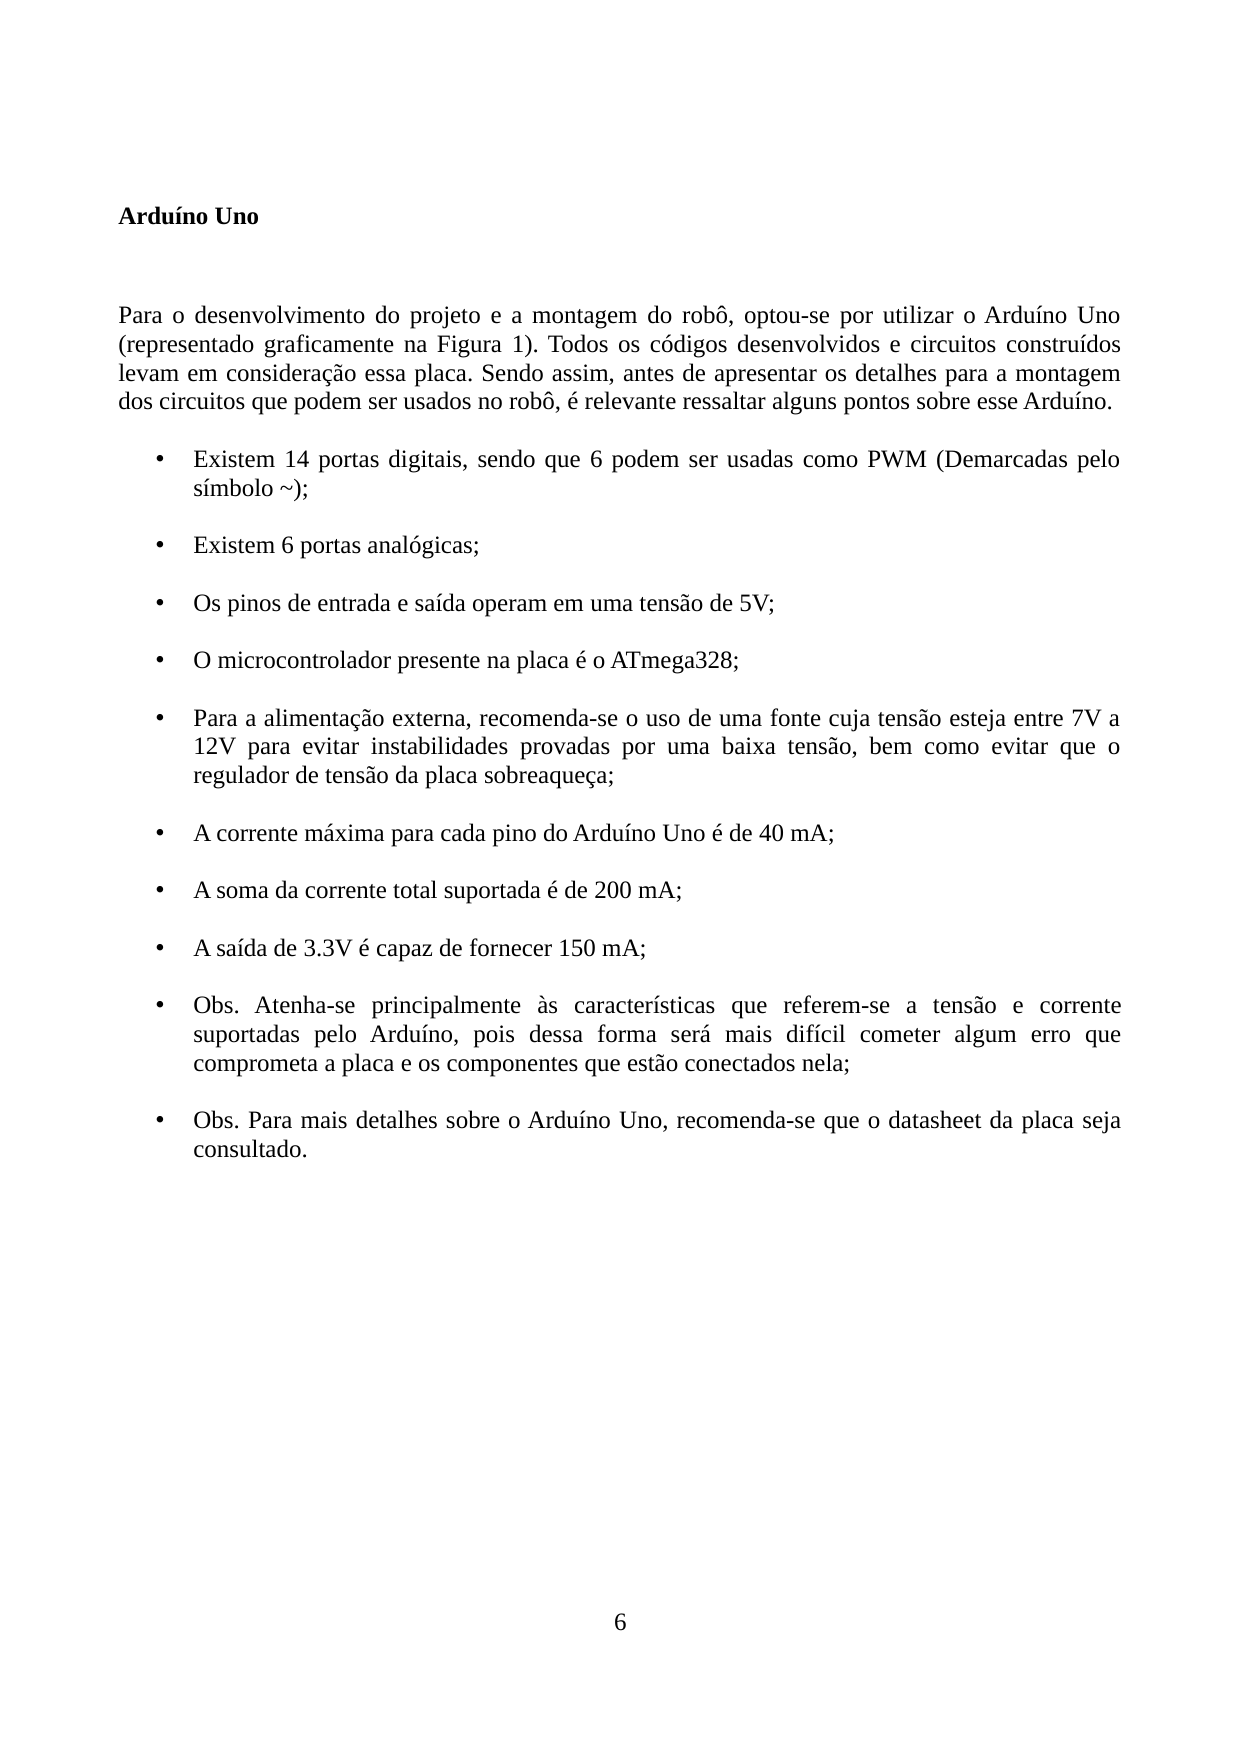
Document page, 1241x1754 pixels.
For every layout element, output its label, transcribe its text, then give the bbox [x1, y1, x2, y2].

subtitle Arduíno Uno [118, 201, 1122, 230]
list Existem 14 portas digitais, sendo que 6 podem ser usadas como PWM (Demarcadas pelo símbolo ~); [156, 444, 1122, 501]
list Os pinos de entrada e saída operam em uma tensão de 5V; [156, 588, 1122, 616]
list O microcontrolador presente na placa é o ATmega328; [156, 645, 1122, 674]
list Existem 6 portas analógicas; [156, 530, 1122, 559]
list Para a alimentação externa, recomenda-se o uso de uma fonte cuja tensão esteja entre 7V a 12V para evitar instabilidades provadas por uma baixa tensão, bem como evitar que o regulador de tensão da placa sobreaqueça; [156, 703, 1122, 789]
list Obs. Atenha-se principalmente às características que referem-se a tensão e corrente suportadas pelo Arduíno, pois dessa forma será mais difícil cometer algum erro que comprometa a placa e os componentes que estão conectados nela; [156, 990, 1122, 1076]
text Para o desenvolvimento do projeto e a montagem do robô, optou-se por utilizar o Arduíno Uno (representado graficamente na Figura 1). Todos os códigos desenvolvidos e circuitos construídos levam em consideração essa placa. Sendo assim, antes de apresentar os detalhes para a montagem dos circuitos que podem ser usados no robô, é relevante ressaltar alguns pontos sobre esse Arduíno. [118, 300, 1122, 415]
list A saída de 3.3V é capaz de fornecer 150 mA; [156, 933, 1122, 961]
list A soma da corrente total suportada é de 200 mA; [156, 875, 1122, 904]
list Obs. Para mais detalhes sobre o Arduíno Uno, recomenda-se que o datasheet da placa seja consultado. [156, 1105, 1122, 1163]
list A corrente máxima para cada pino do Arduíno Uno é de 40 mA; [156, 818, 1122, 846]
